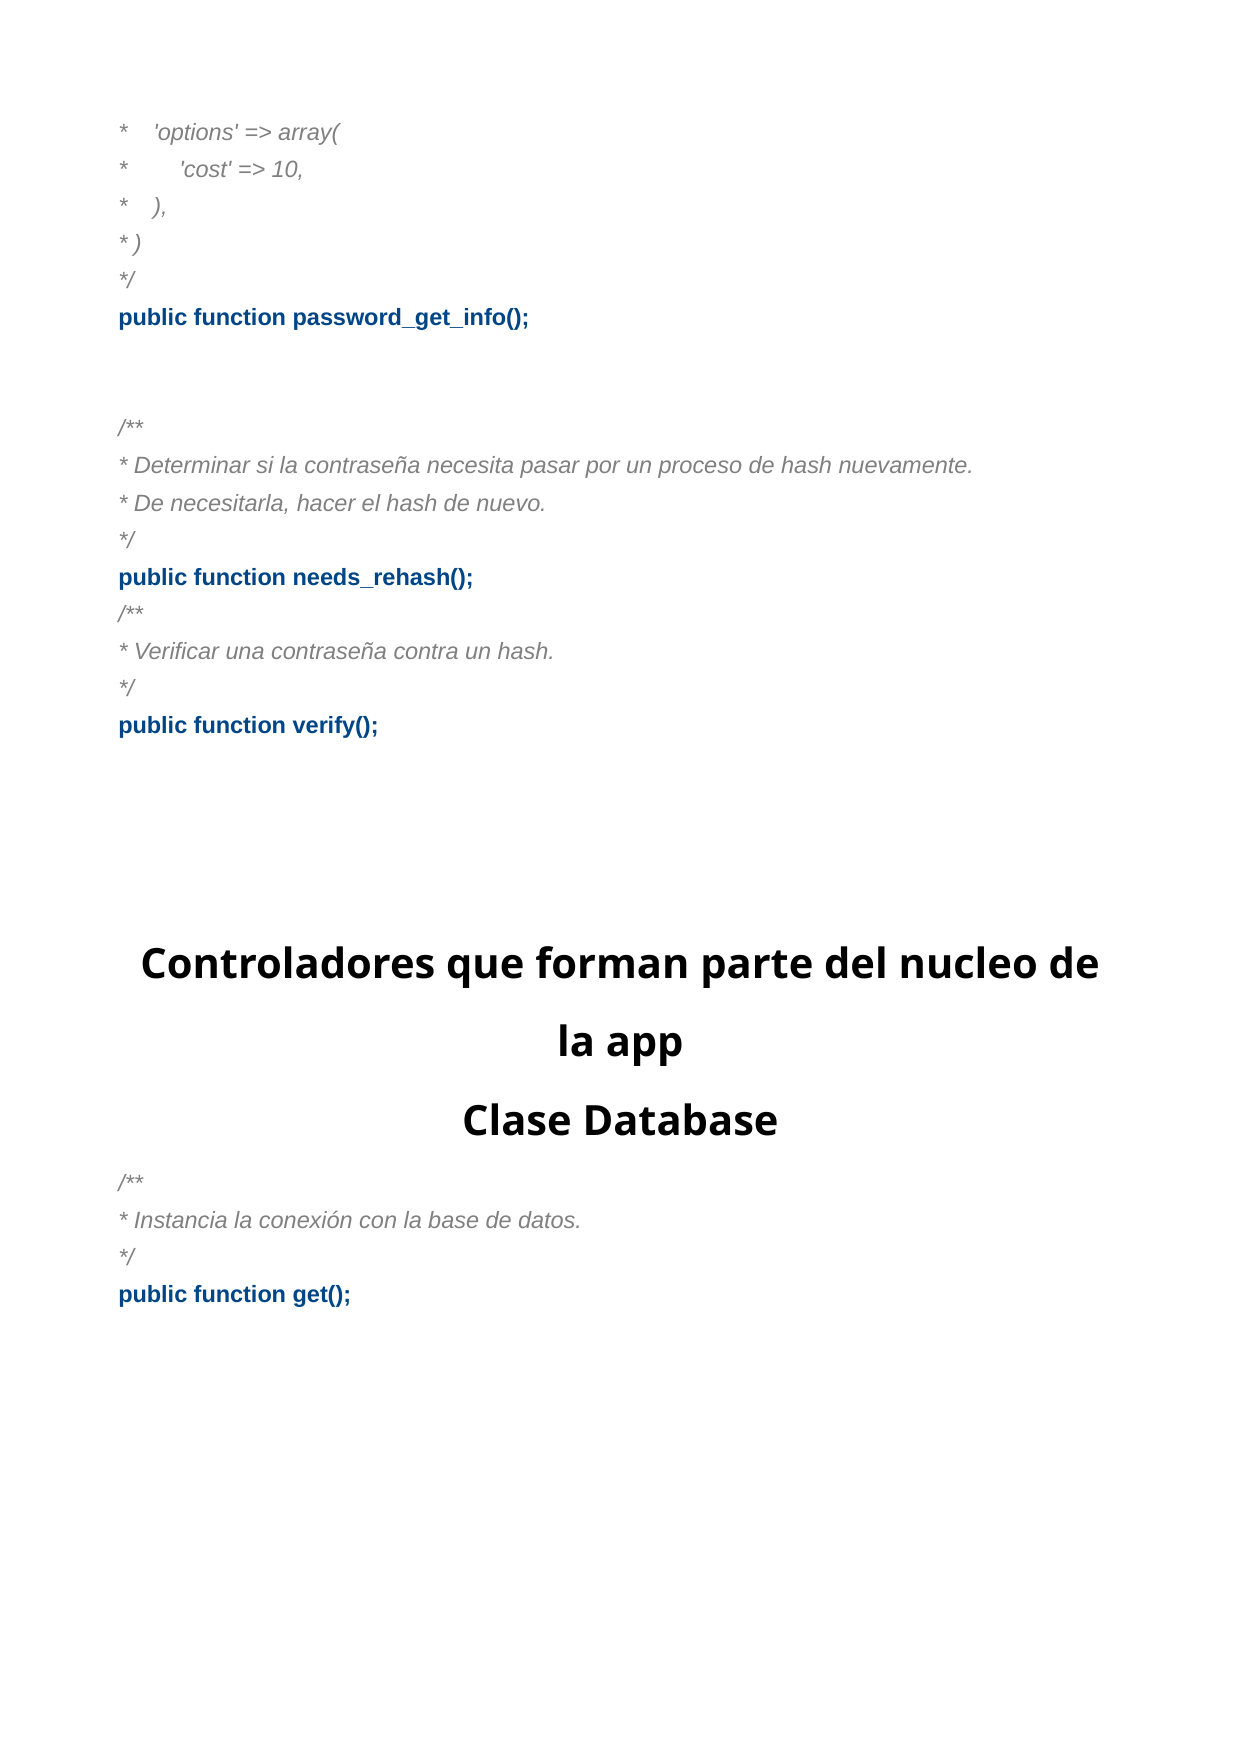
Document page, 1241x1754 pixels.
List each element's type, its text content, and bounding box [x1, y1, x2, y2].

text public function needs_rehash(); [118, 563, 1122, 590]
text * De necesitarla, hacer el hash de nuevo. [118, 489, 1122, 516]
text */ [118, 526, 1122, 553]
text */ [118, 1243, 1122, 1270]
text public function verify(); [118, 711, 1122, 738]
text public function password_get_info(); [118, 303, 1122, 330]
text /** [118, 415, 1122, 442]
text */ [118, 674, 1122, 701]
text /** [118, 1169, 1122, 1196]
text * 'options' => array( [118, 118, 1122, 145]
text * 'cost' => 10, [118, 155, 1122, 182]
text * Determinar si la contraseña necesita pasar por un proceso de hash nuevamente. [118, 452, 1122, 479]
text * ) [118, 229, 1122, 256]
text * Verificar una contraseña contra un hash. [118, 637, 1122, 664]
text public function get(); [118, 1280, 1122, 1307]
text * Instancia la conexión con la base de datos. [118, 1206, 1122, 1233]
text * ), [118, 192, 1122, 219]
text Clase Database [118, 1091, 1122, 1147]
text Controladores que forman parte del nucleo de la app [118, 934, 1122, 1069]
text */ [118, 266, 1122, 293]
text /** [118, 600, 1122, 627]
